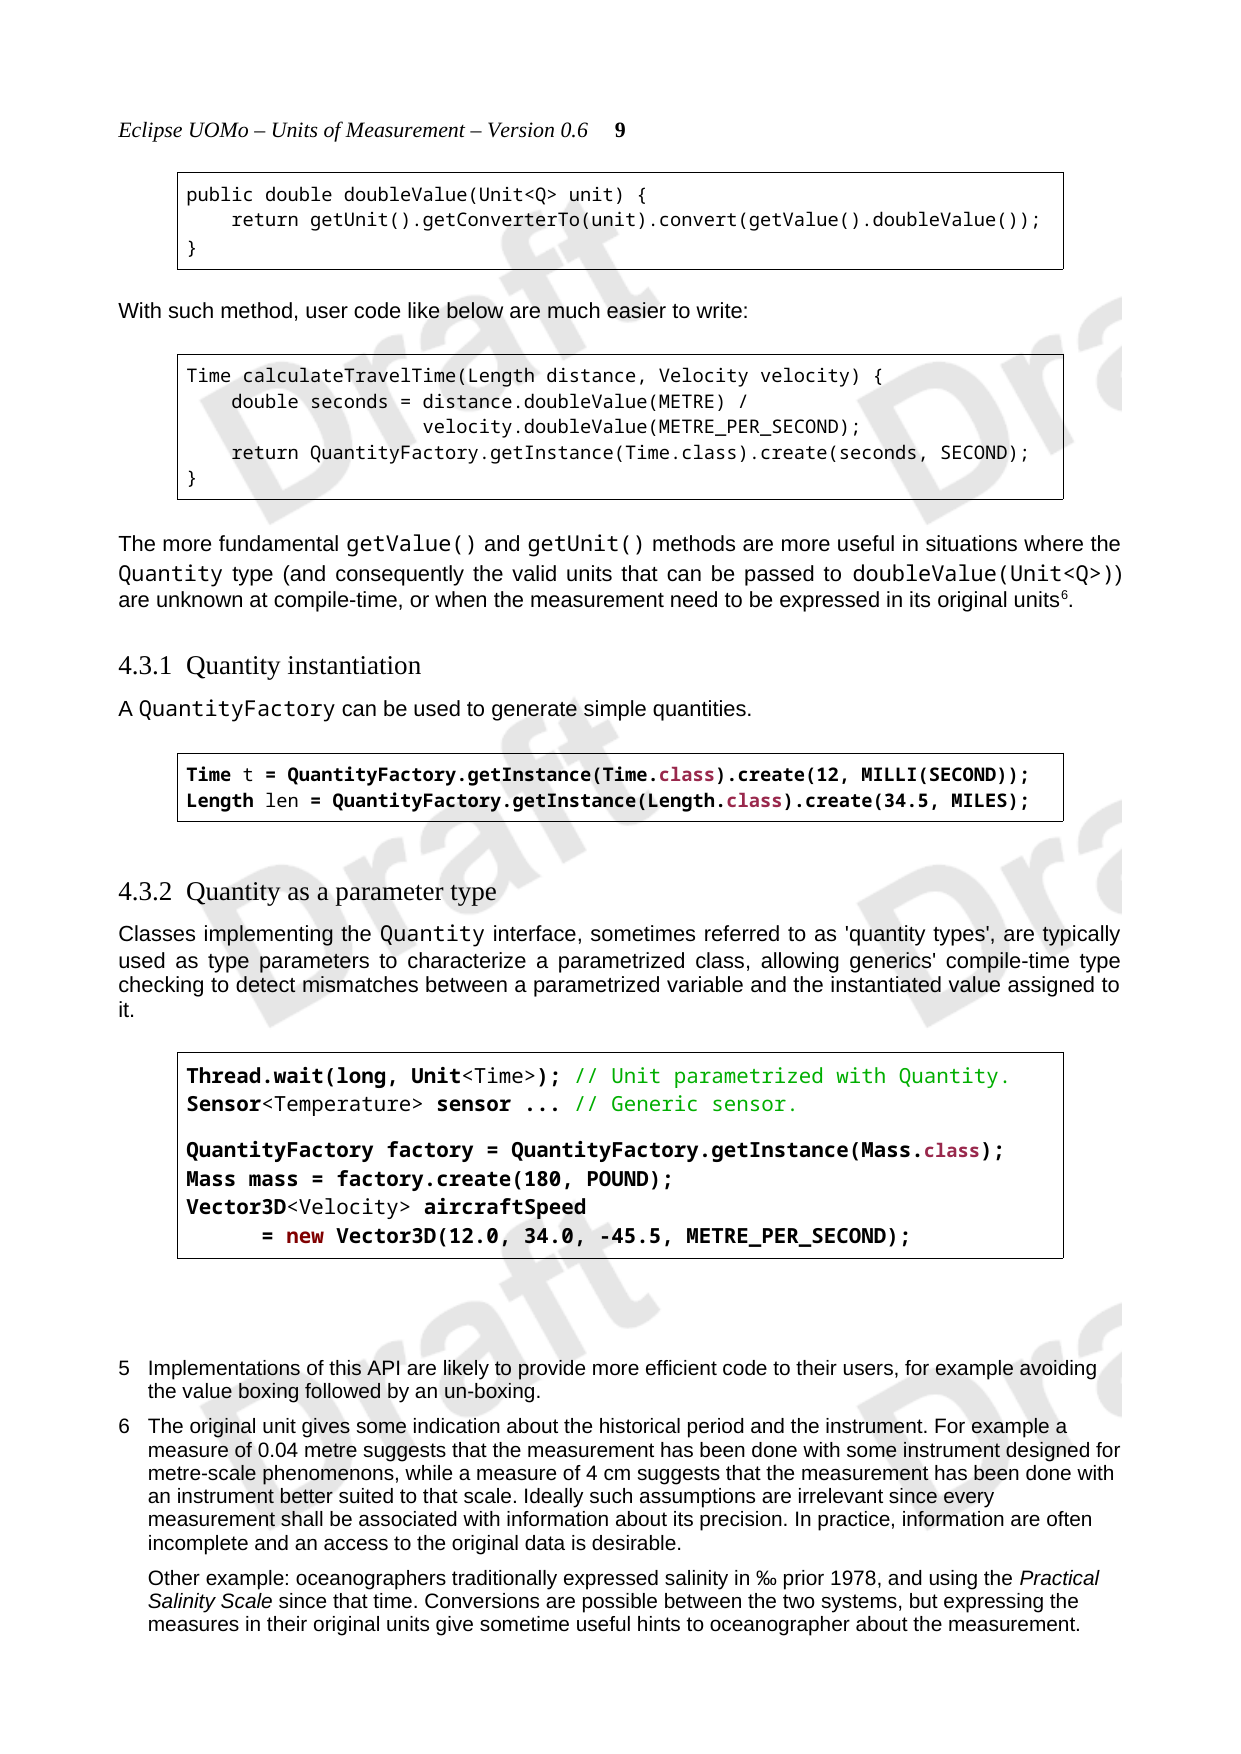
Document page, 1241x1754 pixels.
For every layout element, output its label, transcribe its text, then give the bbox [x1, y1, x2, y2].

text A QuantityFactory can be used to generate simple quantities. [118, 692, 1122, 722]
picture [118, 906, 1122, 918]
text Time t = QuantityFactory.getInstance(Time.class).create(12, MILLI(SECOND)); [178, 754, 1063, 778]
text With such method, user code like below are much easier to write: [118, 299, 1122, 323]
subtitle Quantity instantiation [118, 650, 1122, 680]
text Other example: oceanographers traditionally expressed salinity in ‰ prior 1978, and using the Practical Salinity Scale since that time. Conversions are possible between the two systems, but expressing the measures in their original units give sometime useful hints to oceanographer about the measurement. [118, 1566, 1122, 1636]
text = new Vector3D(12.0, 34.0, -45.5, METRE_PER_SECOND); [178, 1212, 1063, 1258]
picture [118, 323, 1122, 528]
text return getUnit().getConverterTo(unit).convert(getValue().doubleValue()); [178, 197, 1063, 223]
picture [118, 1022, 1122, 1357]
text Sensor<Temperature> sensor ... // Generic sensor. [178, 1080, 1063, 1118]
text public double doubleValue(Unit<Q> unit) { [178, 173, 1063, 197]
subtitle Quantity as a parameter type [118, 876, 1122, 906]
text return QuantityFactory.getInstance(Time.class).create(seconds, SECOND); [178, 430, 1063, 456]
picture [118, 1554, 1122, 1566]
picture [118, 1403, 1122, 1415]
picture [118, 680, 1122, 692]
text The original unit gives some indication about the historical period and the instrument. For example a measure of 0.04 metre suggests that the measurement has been done with some instrument designed for metre-scale phenomenons, while a measure of 4 cm suggests that the measurement has been done with an instrument better suited to that scale. Ideally such assumptions are irrelevant since every measurement shall be associated with information about its precision. In practice, information are often incomplete and an access to the original data is desirable. [118, 1415, 1122, 1554]
text Implementations of this API are likely to provide more efficient code to their users, for example avoiding the value boxing followed by an un-boxing. [118, 1357, 1122, 1403]
text The more fundamental getValue() and getUnit() methods are more useful in situations where the Quantity type (and consequently the valid units that can be passed to doubleValue(Unit<Q>)) are unknown at compile-time, or when the measurement need to be expressed in its original units. [118, 528, 1122, 612]
text Classes implementing the Quantity interface, sometimes referred to as 'quantity types', are typically used as type parameters to characterize a parametrized class, allowing generics' compile-time type checking to detect mismatches between a parametrized variable and the instantiated value assigned to it. [118, 918, 1122, 1022]
text } [178, 223, 1063, 269]
text Time calculateTravelTime(Length distance, Velocity velocity) { [178, 355, 1063, 379]
picture [118, 612, 1122, 650]
text Vector3D<Velocity> aircraftSpeed [178, 1183, 1063, 1212]
text QuantityFactory factory = QuantityFactory.getInstance(Mass.class); Mass mass = factory.create(180, POUND); [178, 1126, 1063, 1183]
text Thread.wait(long, Unit<Time>); // Unit parametrized with Quantity. [178, 1053, 1063, 1080]
text double seconds = distance.doubleValue(METRE) / velocity.doubleValue(METRE_PER_SECOND); [178, 379, 1063, 430]
text Length len = QuantityFactory.getInstance(Length.class).create(34.5, MILES); [178, 778, 1063, 821]
picture [118, 117, 1122, 299]
picture [118, 722, 1122, 876]
text } [178, 456, 1063, 499]
